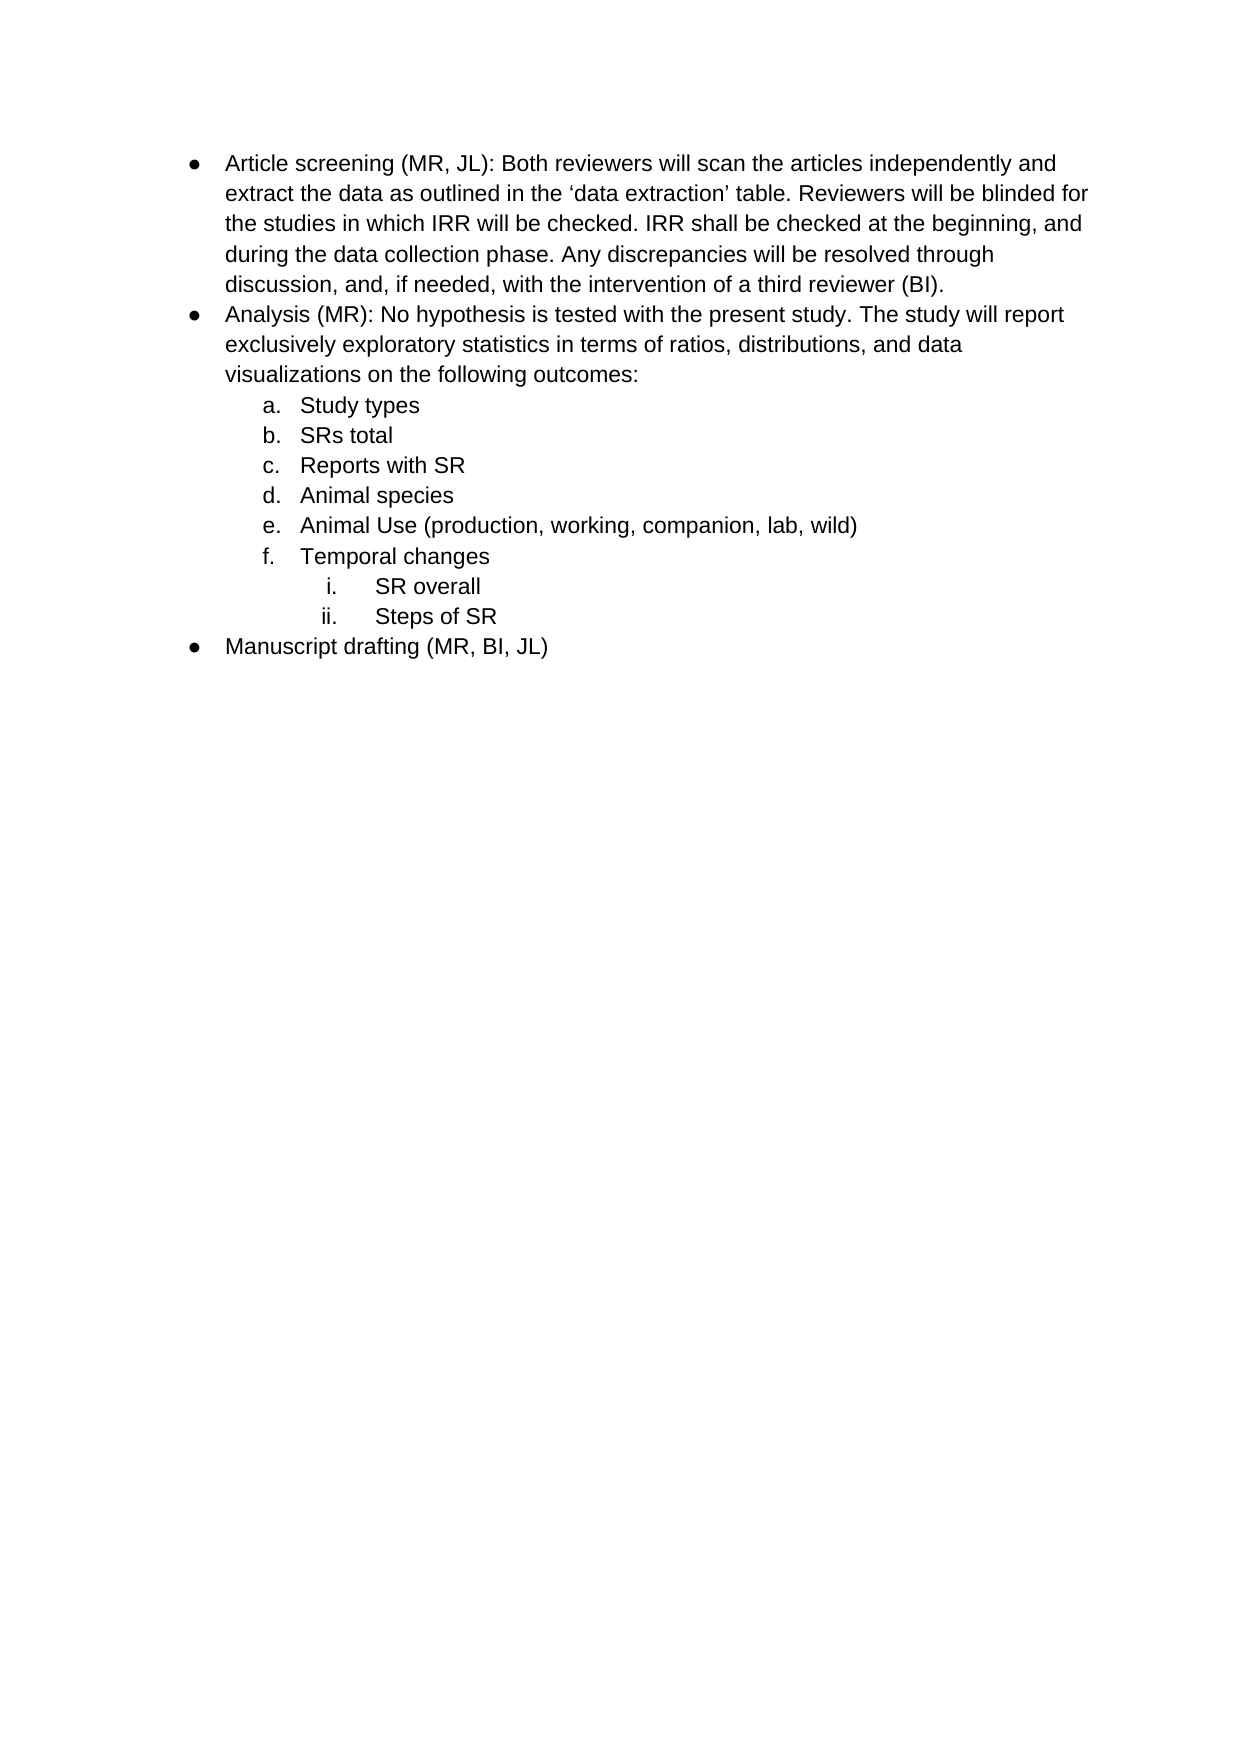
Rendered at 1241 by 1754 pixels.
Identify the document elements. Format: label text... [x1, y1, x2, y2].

list Analysis (MR): No hypothesis is tested with the present study. The study will report exclusively exploratory statistics in terms of ratios, distributions, and data visualizations on the following outcomes: [187, 301, 1090, 388]
list Animal species [262, 482, 1090, 509]
list Temporal changes [262, 543, 1090, 569]
list Study types [262, 392, 1090, 418]
list Article screening (MR, JL): Both reviewers will scan the articles independently and extract the data as outlined in the ‘data extraction’ table. Reviewers will be blinded for the studies in which IRR will be checked. IRR shall be checked at the beginning, and during the data collection phase. Any discrepancies will be resolved through discussion, and, if needed, with the intervention of a third reviewer (BI). [187, 150, 1090, 297]
list SRs total [262, 422, 1090, 448]
list Steps of SR [337, 603, 1090, 629]
list Animal Use (production, working, companion, lab, wild) [262, 512, 1090, 539]
list Manuscript drafting (MR, BI, JL) [187, 633, 1090, 660]
list SR overall [337, 573, 1090, 599]
list Reports with SR [262, 452, 1090, 478]
